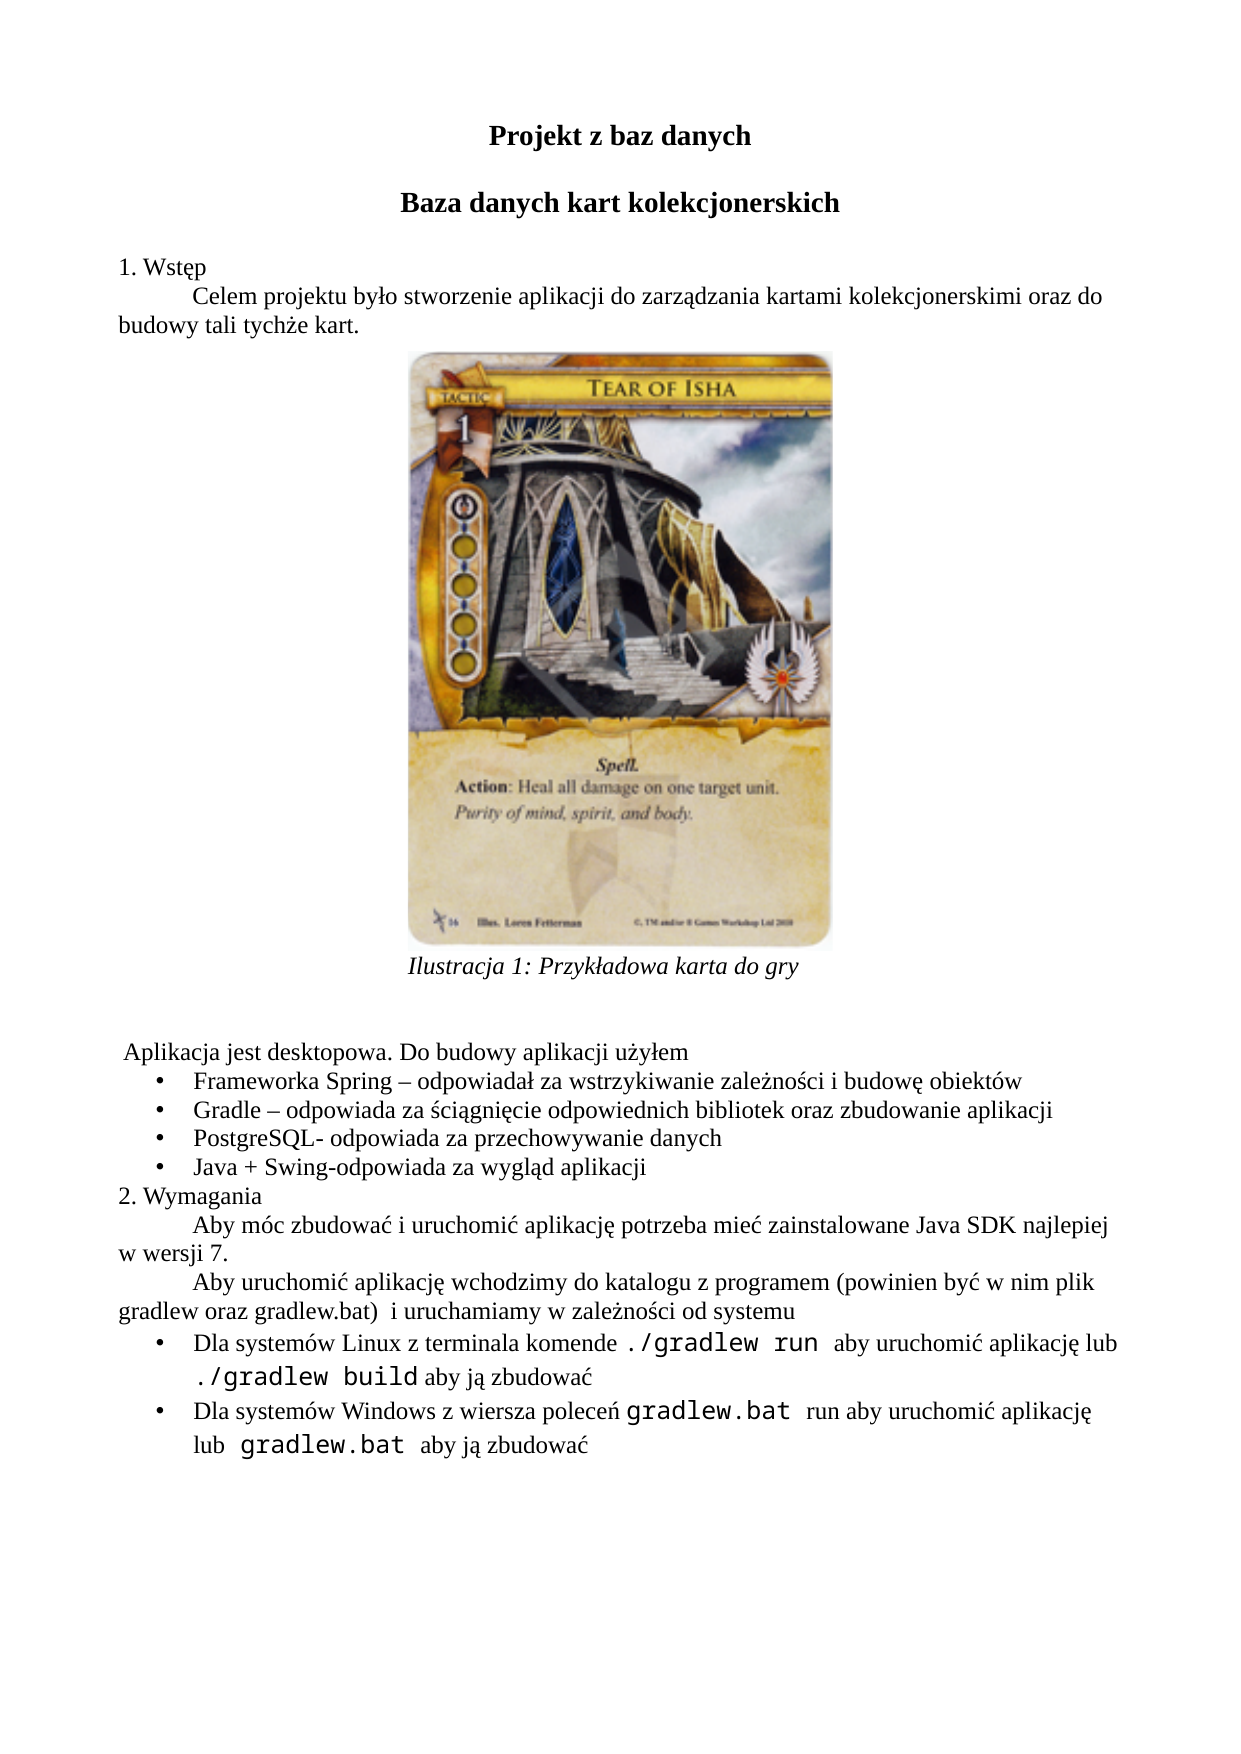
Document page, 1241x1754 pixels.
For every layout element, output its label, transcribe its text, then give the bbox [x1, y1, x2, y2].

text Aby móc zbudować i uruchomić aplikację potrzeba mieć zainstalowane Java SDK najlepiej w wersji 7. [118, 1210, 1122, 1267]
text Projekt z baz danych [118, 118, 1122, 152]
list Frameworka Spring – odpowiadał za wstrzykiwanie zależności i budowę obiektów [156, 1066, 1122, 1095]
picture [407, 351, 833, 951]
text Aby uruchomić aplikację wchodzimy do katalogu z programem (powinien być w nim plik gradlew oraz gradlew.bat) i uruchamiamy w zależności od systemu [118, 1267, 1122, 1325]
list PostgreSQL- odpowiada za przechowywanie danych [156, 1123, 1122, 1152]
text Aplikacja jest desktopowa. Do budowy aplikacji użyłem [118, 1037, 1122, 1066]
text Baza danych kart kolekcjonerskich [118, 185, 1122, 219]
text 2. Wymagania [118, 1181, 1122, 1210]
list Gradle – odpowiada za ściągnięcie odpowiednich bibliotek oraz zbudowanie aplikacji [156, 1095, 1122, 1123]
text Ilustracja 1: Przykładowa karta do gry [408, 951, 833, 980]
text Celem projektu było stworzenie aplikacji do zarządzania kartami kolekcjonerskimi oraz do budowy tali tychże kart. [118, 281, 1122, 338]
text 1. Wstęp [118, 252, 1122, 281]
list Dla systemów Windows z wiersza poleceń gradlew.bat run aby uruchomić aplikację lub gradlew.bat aby ją zbudować [156, 1393, 1122, 1461]
list Dla systemów Linux z terminala komende ./gradlew run aby uruchomić aplikację lub ./gradlew build aby ją zbudować [156, 1325, 1122, 1393]
list Java + Swing-odpowiada za wygląd aplikacji [156, 1152, 1122, 1181]
